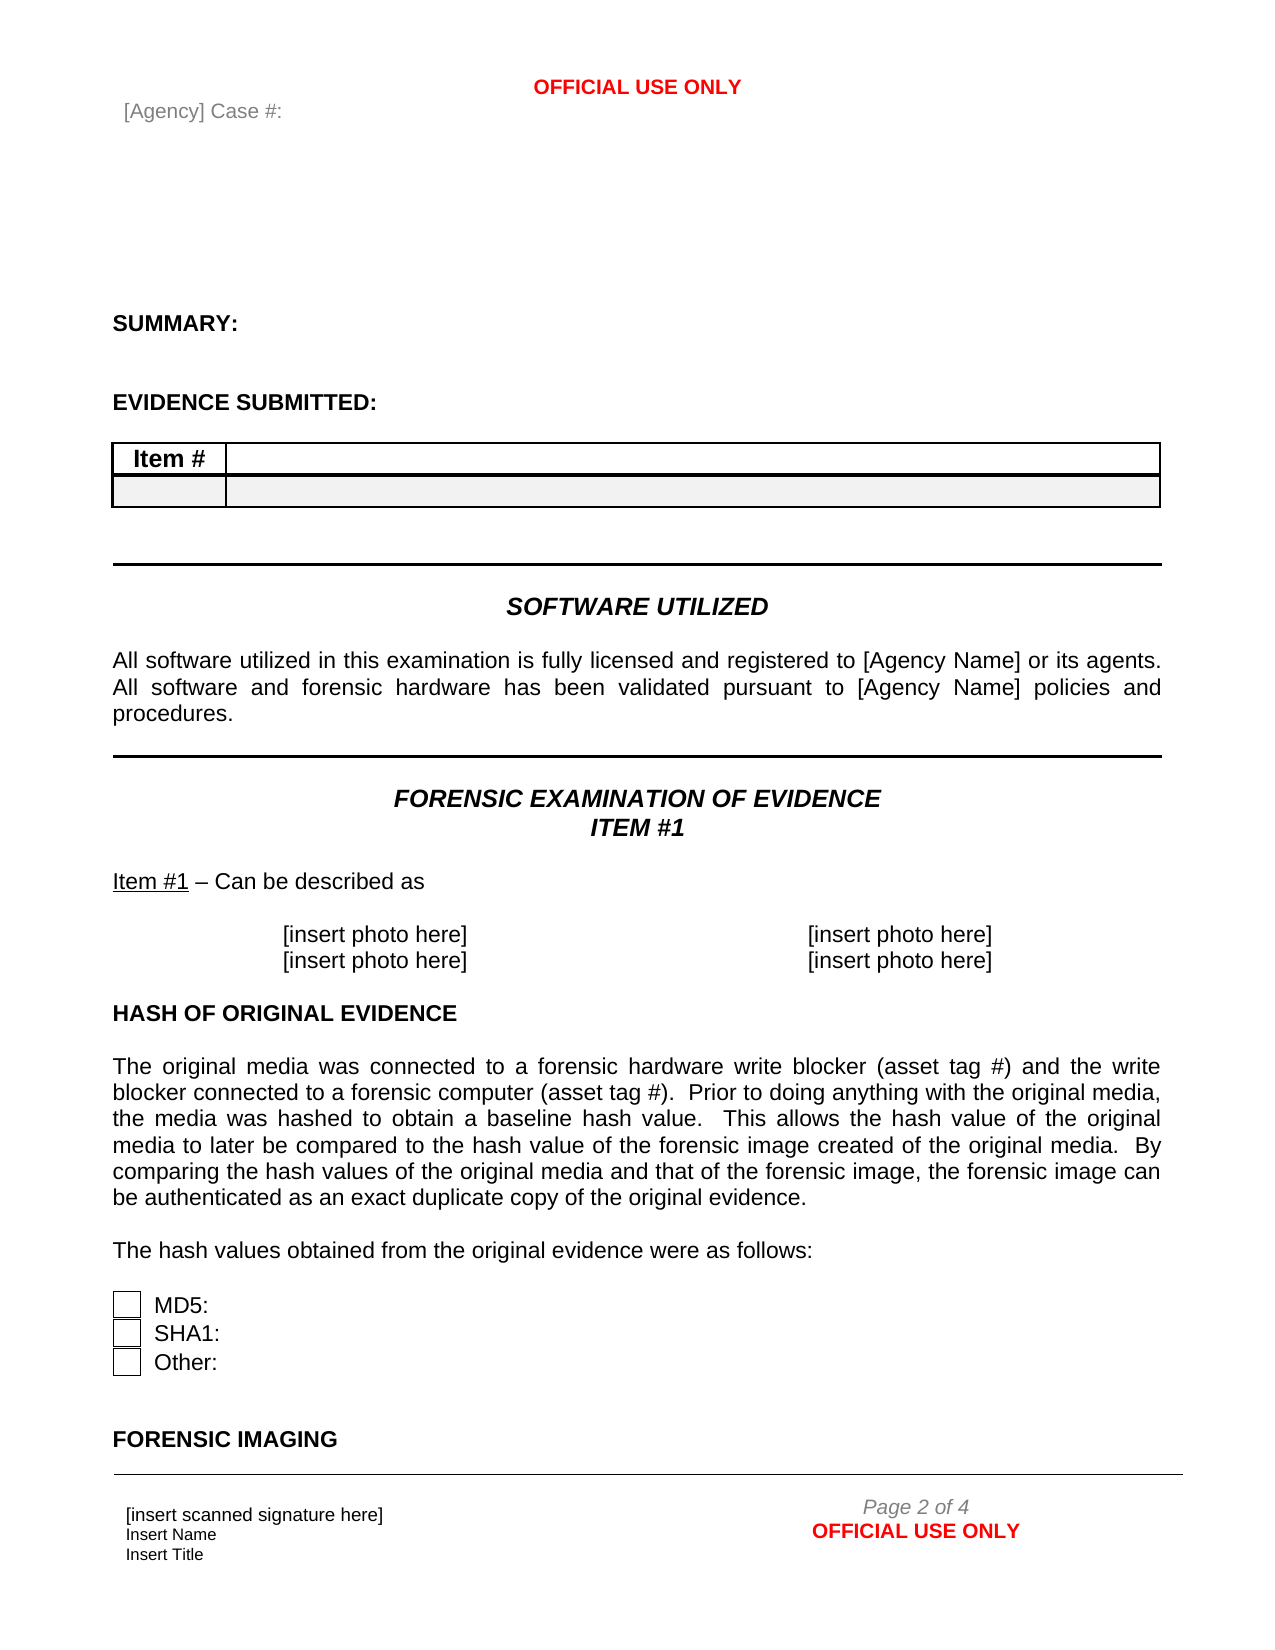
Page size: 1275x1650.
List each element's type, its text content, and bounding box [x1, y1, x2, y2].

text SOFTWARE UTILIZED [112, 592, 1162, 621]
table_header [227, 444, 1159, 472]
table_header [insert photo here] [638, 921, 1162, 947]
text All software utilized in this examination is fully licensed and registered to [Agency Name] or its agents. All software and forensic hardware has been validated pursuant to [Agency Name] policies and procedures. [112, 647, 1162, 726]
table_cell [insert photo here] [113, 947, 637, 973]
table_cell [insert photo here] [638, 947, 1162, 973]
text EVIDENCE SUBMITTED: [112, 389, 1162, 415]
text The hash values obtained from the original evidence were as follows: [112, 1237, 1162, 1263]
text SUMMARY: [112, 310, 1162, 336]
table_cell [114, 477, 225, 506]
text Other: [112, 1347, 1162, 1376]
table_header [insert photo here] [113, 921, 637, 947]
text Item #1 – Can be described as [112, 868, 1162, 894]
text FORENSIC EXAMINATION OF EVIDENCE [112, 784, 1162, 813]
text SHA1: [112, 1318, 1162, 1347]
text MD5: [112, 1290, 1162, 1318]
text HASH OF ORIGINAL EVIDENCE [112, 1000, 1162, 1026]
table_header Item # [114, 444, 225, 472]
text The original media was connected to a forensic hardware write blocker (asset tag #) and the write blocker connected to a forensic computer (asset tag #). Prior to doing anything with the original media, the media was hashed to obtain a baseline hash value. This allows the hash value of the original media to later be compared to the hash value of the forensic image created of the original media. By comparing the hash values of the original media and that of the forensic image, the forensic image can be authenticated as an exact duplicate copy of the original evidence. [112, 1053, 1162, 1211]
table_cell [227, 477, 1159, 506]
text ITEM #1 [112, 813, 1162, 842]
text FORENSIC IMAGING [112, 1426, 1162, 1453]
